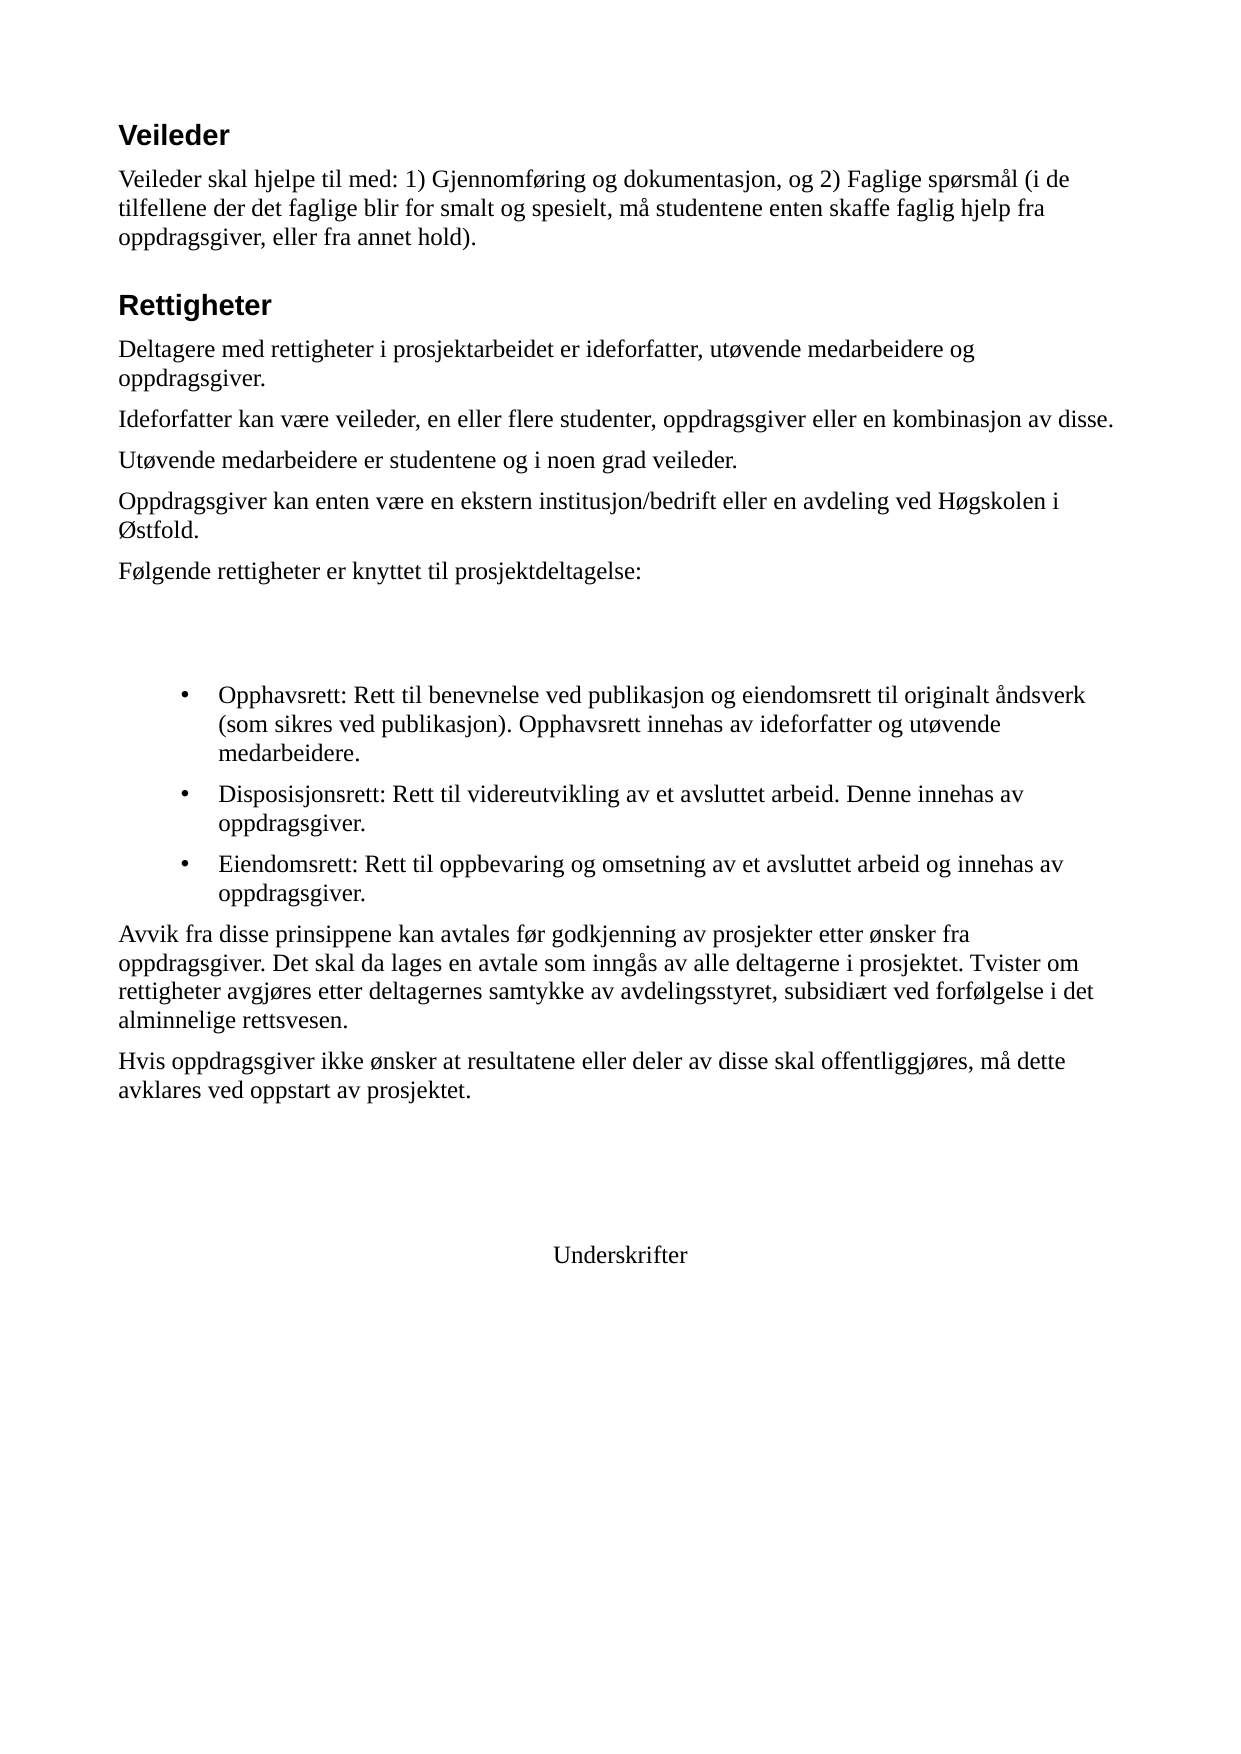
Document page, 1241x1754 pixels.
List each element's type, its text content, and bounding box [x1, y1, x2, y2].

text Deltagere med rettigheter i prosjektarbeidet er ideforfatter, utøvende medarbeidere og oppdragsgiver. [118, 334, 1122, 391]
subtitle Veileder [118, 118, 1122, 152]
list Disposisjonsrett: Rett til videreutvikling av et avsluttet arbeid. Denne innehas av oppdragsgiver. [181, 779, 1122, 836]
text Ideforfatter kan være veileder, en eller flere studenter, oppdragsgiver eller en kombinasjon av disse. [118, 404, 1122, 433]
text Avvik fra disse prinsippene kan avtales før godkjenning av prosjekter etter ønsker fra oppdragsgiver. Det skal da lages en avtale som inngås av alle deltagerne i prosjektet. Tvister om rettigheter avgjøres etter deltagernes samtykke av avdelingsstyret, subsidiært ved forfølgelse i det alminnelige rettsvesen. [118, 919, 1122, 1034]
text Følgende rettigheter er knyttet til prosjektdeltagelse: [118, 556, 1122, 585]
list Opphavsrett: Rett til benevnelse ved publikasjon og eiendomsrett til originalt åndsverk (som sikres ved publikasjon). Opphavsrett innehas av ideforfatter og utøvende medarbeidere. [181, 680, 1122, 766]
text Utøvende medarbeidere er studentene og i noen grad veileder. [118, 445, 1122, 474]
text Veileder skal hjelpe til med: 1) Gjennomføring og dokumentasjon, og 2) Faglige spørsmål (i de tilfellene der det faglige blir for smalt og spesielt, må studentene enten skaffe faglig hjelp fra oppdragsgiver, eller fra annet hold). [118, 164, 1122, 250]
text Hvis oppdragsgiver ikke ønsker at resultatene eller deler av disse skal offentliggjøres, må dette avklares ved oppstart av prosjektet. [118, 1046, 1122, 1104]
list Eiendomsrett: Rett til oppbevaring og omsetning av et avsluttet arbeid og innehas av oppdragsgiver. [181, 849, 1122, 906]
text Underskrifter [118, 1240, 1122, 1269]
text Oppdragsgiver kan enten være en ekstern institusjon/bedrift eller en avdeling ved Høgskolen i Østfold. [118, 486, 1122, 544]
subtitle Rettigheter [118, 288, 1122, 321]
